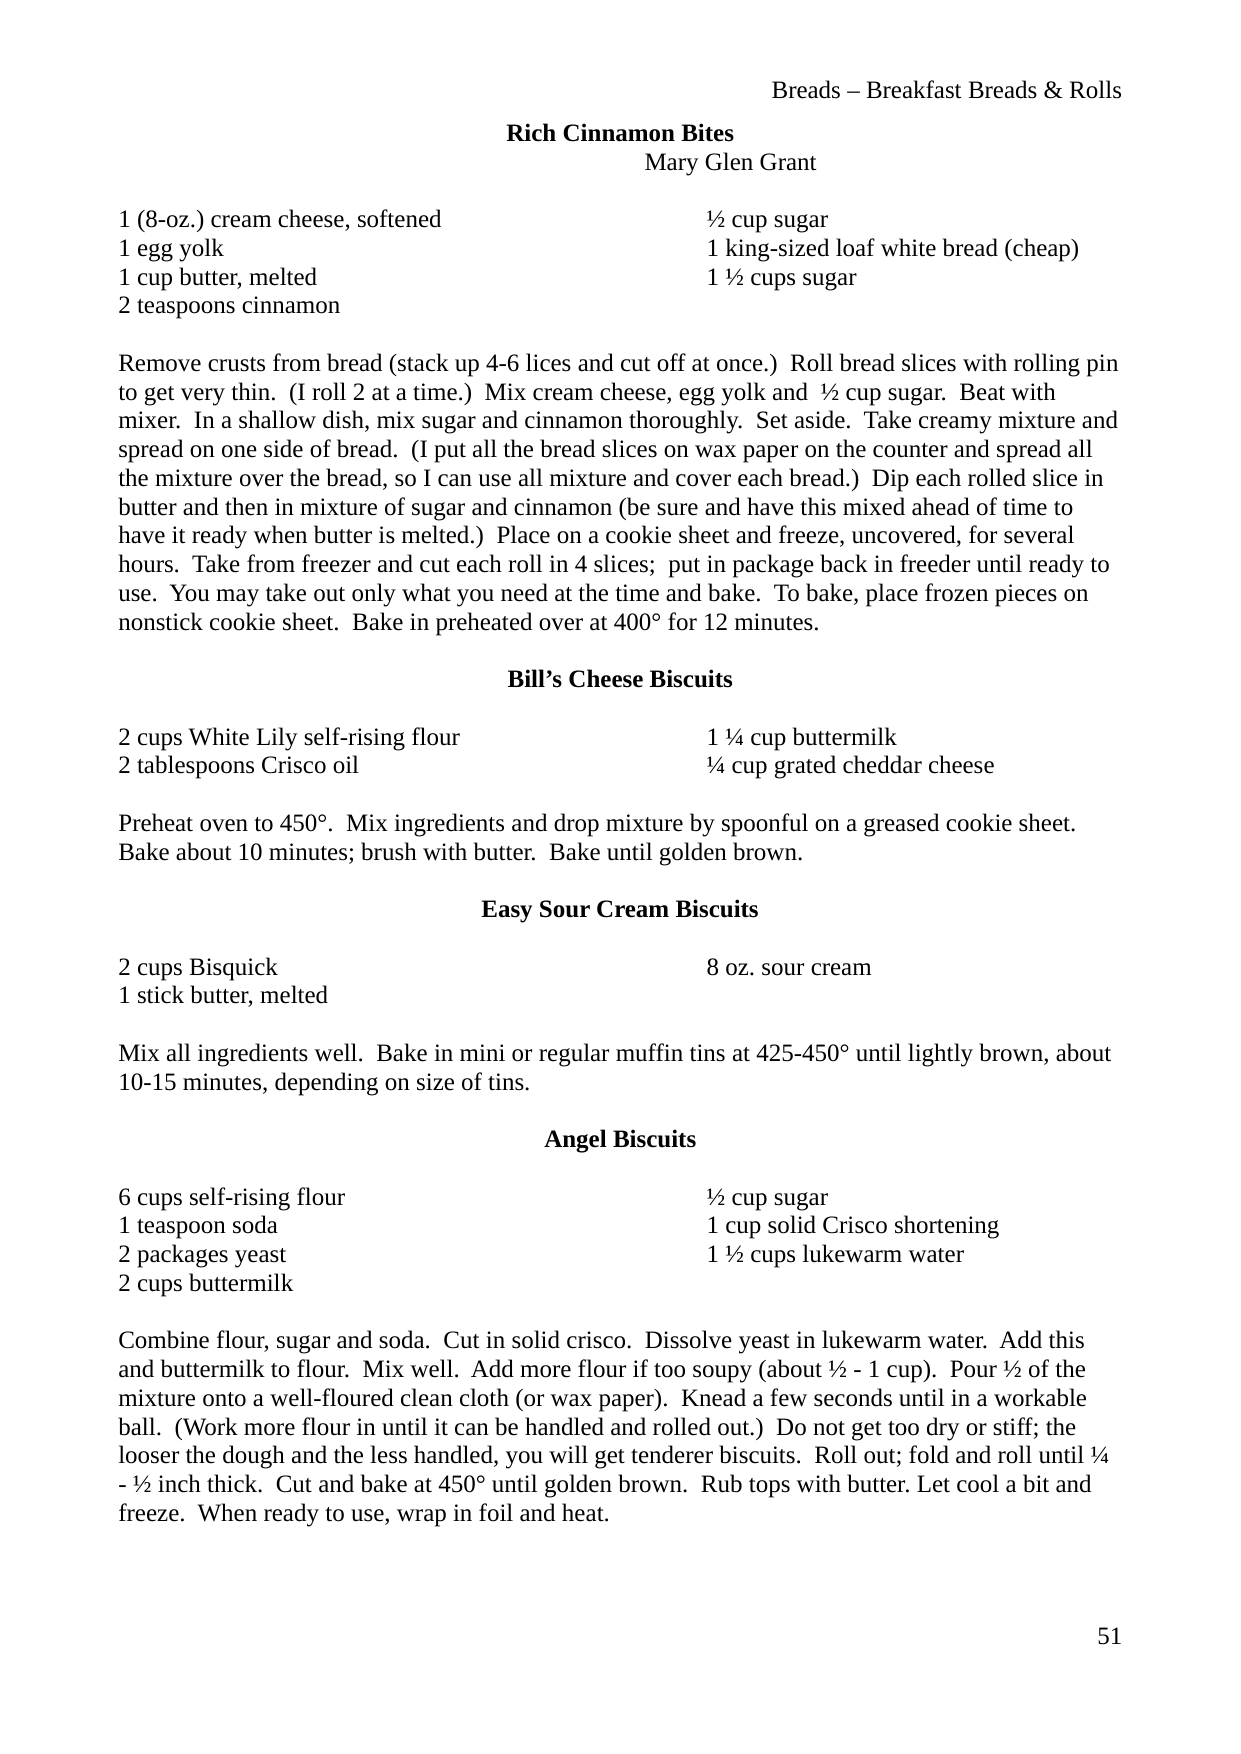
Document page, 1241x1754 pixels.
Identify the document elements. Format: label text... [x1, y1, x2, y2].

text Mix all ingredients well. Bake in mini or regular muffin tins at 425-450° until lightly brown, about 10-15 minutes, depending on size of tins. [118, 1038, 1122, 1096]
text Angel Biscuits [118, 1124, 1122, 1153]
text Remove crusts from bread (stack up 4-6 lices and cut off at once.) Roll bread slices with rolling pin to get very thin. (I roll 2 at a time.) Mix cream cheese, egg yolk and ½ cup sugar. Beat with mixer. In a shallow dish, mix sugar and cinnamon thoroughly. Set aside. Take creamy mixture and spread on one side of bread. (I put all the bread slices on wax paper on the counter and spread all the mixture over the bread, so I can use all mixture and cover each bread.) Dip each rolled slice in butter and then in mixture of sugar and cinnamon (be sure and have this mixed ahead of time to have it ready when butter is melted.) Place on a cookie sheet and freeze, uncovered, for several hours. Take from freezer and cut each roll in 4 slices; put in package back in freeder until ready to use. You may take out only what you need at the time and bake. To bake, place frozen pieces on nonstick cookie sheet. Bake in preheated over at 400° for 12 minutes. [118, 348, 1122, 636]
text Rich Cinnamon Bites [118, 118, 1122, 147]
text 1 teaspoon soda 1 cup solid Crisco shortening [118, 1211, 1122, 1239]
text 2 packages yeast 1 ½ cups lukewarm water [118, 1239, 1122, 1268]
text Easy Sour Cream Biscuits [118, 894, 1122, 923]
text 2 cups Bisquick 8 oz. sour cream [118, 952, 1122, 981]
text Preheat oven to 450°. Mix ingredients and drop mixture by spoonful on a greased cookie sheet. Bake about 10 minutes; brush with butter. Bake until golden brown. [118, 808, 1122, 866]
text 1 (8-oz.) cream cheese, softened ½ cup sugar [118, 204, 1122, 233]
text 1 cup butter, melted 1 ½ cups sugar [118, 262, 1122, 291]
text 2 tablespoons Crisco oil ¼ cup grated cheddar cheese [118, 751, 1122, 779]
text 1 egg yolk 1 king-sized loaf white bread (cheap) [118, 233, 1122, 262]
text Combine flour, sugar and soda. Cut in solid crisco. Dissolve yeast in lukewarm water. Add this and buttermilk to flour. Mix well. Add more flour if too soupy (about ½ - 1 cup). Pour ½ of the mixture onto a well-floured clean cloth (or wax paper). Knead a few seconds until in a workable ball. (Work more flour in until it can be handled and rolled out.) Do not get too dry or stiff; the looser the dough and the less handled, you will get tenderer biscuits. Roll out; fold and roll until ¼ - ½ inch thick. Cut and bake at 450° until golden brown. Rub tops with butter. Let cool a bit and freeze. When ready to use, wrap in foil and heat. [118, 1326, 1122, 1527]
text Mary Glen Grant [265, 147, 1122, 176]
text 1 stick butter, melted [118, 981, 1122, 1009]
text 2 teaspoons cinnamon [118, 291, 1122, 319]
text 2 cups buttermilk [118, 1268, 1122, 1297]
text Bill’s Cheese Biscuits [118, 664, 1122, 693]
text 6 cups self-rising flour ½ cup sugar [118, 1182, 1122, 1211]
text 2 cups White Lily self-rising flour 1 ¼ cup buttermilk [118, 722, 1122, 751]
